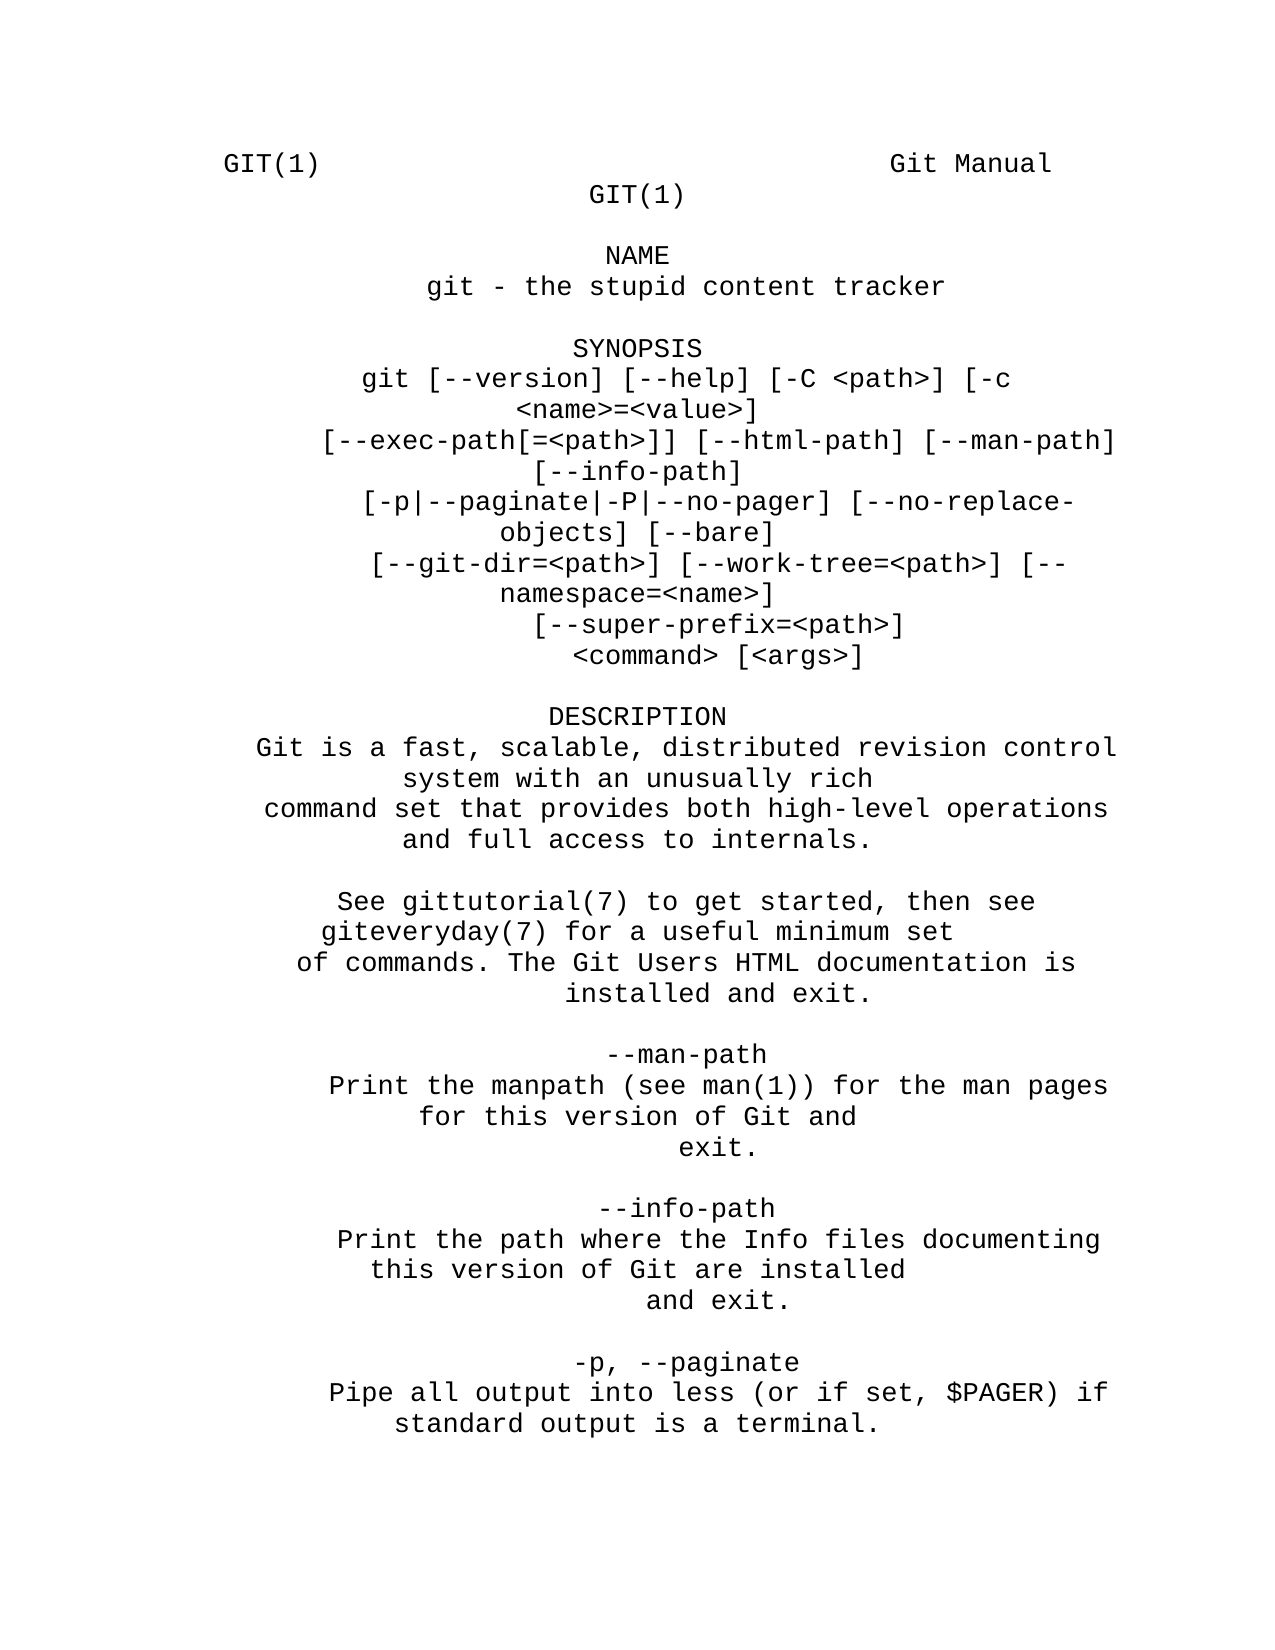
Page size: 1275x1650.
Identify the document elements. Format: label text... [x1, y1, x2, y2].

text Git is a fast, scalable, distributed revision control system with an unusually rich [150, 734, 1125, 795]
text NAME [150, 242, 1125, 273]
text exit. [150, 1133, 1125, 1164]
text [-p|--paginate|-P|--no-pager] [--no-replace-objects] [--bare] [150, 488, 1125, 549]
text [--git-dir=<path>] [--work-tree=<path>] [--namespace=<name>] [150, 549, 1125, 611]
text of commands. The Git Users HTML documentation is [150, 949, 1125, 980]
text installed and exit. [150, 980, 1125, 1010]
text GIT(1) Git Manual GIT(1) [150, 150, 1125, 211]
text See gittutorial(7) to get started, then see giteveryday(7) for a useful minimum set [150, 887, 1125, 949]
text command set that provides both high-level operations and full access to internals. [150, 795, 1125, 857]
text -p, --paginate [150, 1348, 1125, 1379]
text and exit. [150, 1287, 1125, 1318]
text [--super-prefix=<path>] [150, 611, 1125, 642]
text Pipe all output into less (or if set, $PAGER) if standard output is a terminal. [150, 1379, 1125, 1441]
text Print the path where the Info files documenting this version of Git are installed [150, 1226, 1125, 1287]
text git - the stupid content tracker [150, 273, 1125, 304]
text --info-path [150, 1195, 1125, 1226]
text [--exec-path[=<path>]] [--html-path] [--man-path] [--info-path] [150, 427, 1125, 488]
text Print the manpath (see man(1)) for the man pages for this version of Git and [150, 1072, 1125, 1133]
text git [--version] [--help] [-C <path>] [-c <name>=<value>] [150, 365, 1125, 427]
text DESCRIPTION [150, 703, 1125, 734]
text <command> [<args>] [150, 642, 1125, 672]
text SYNOPSIS [150, 334, 1125, 365]
text --man-path [150, 1041, 1125, 1072]
